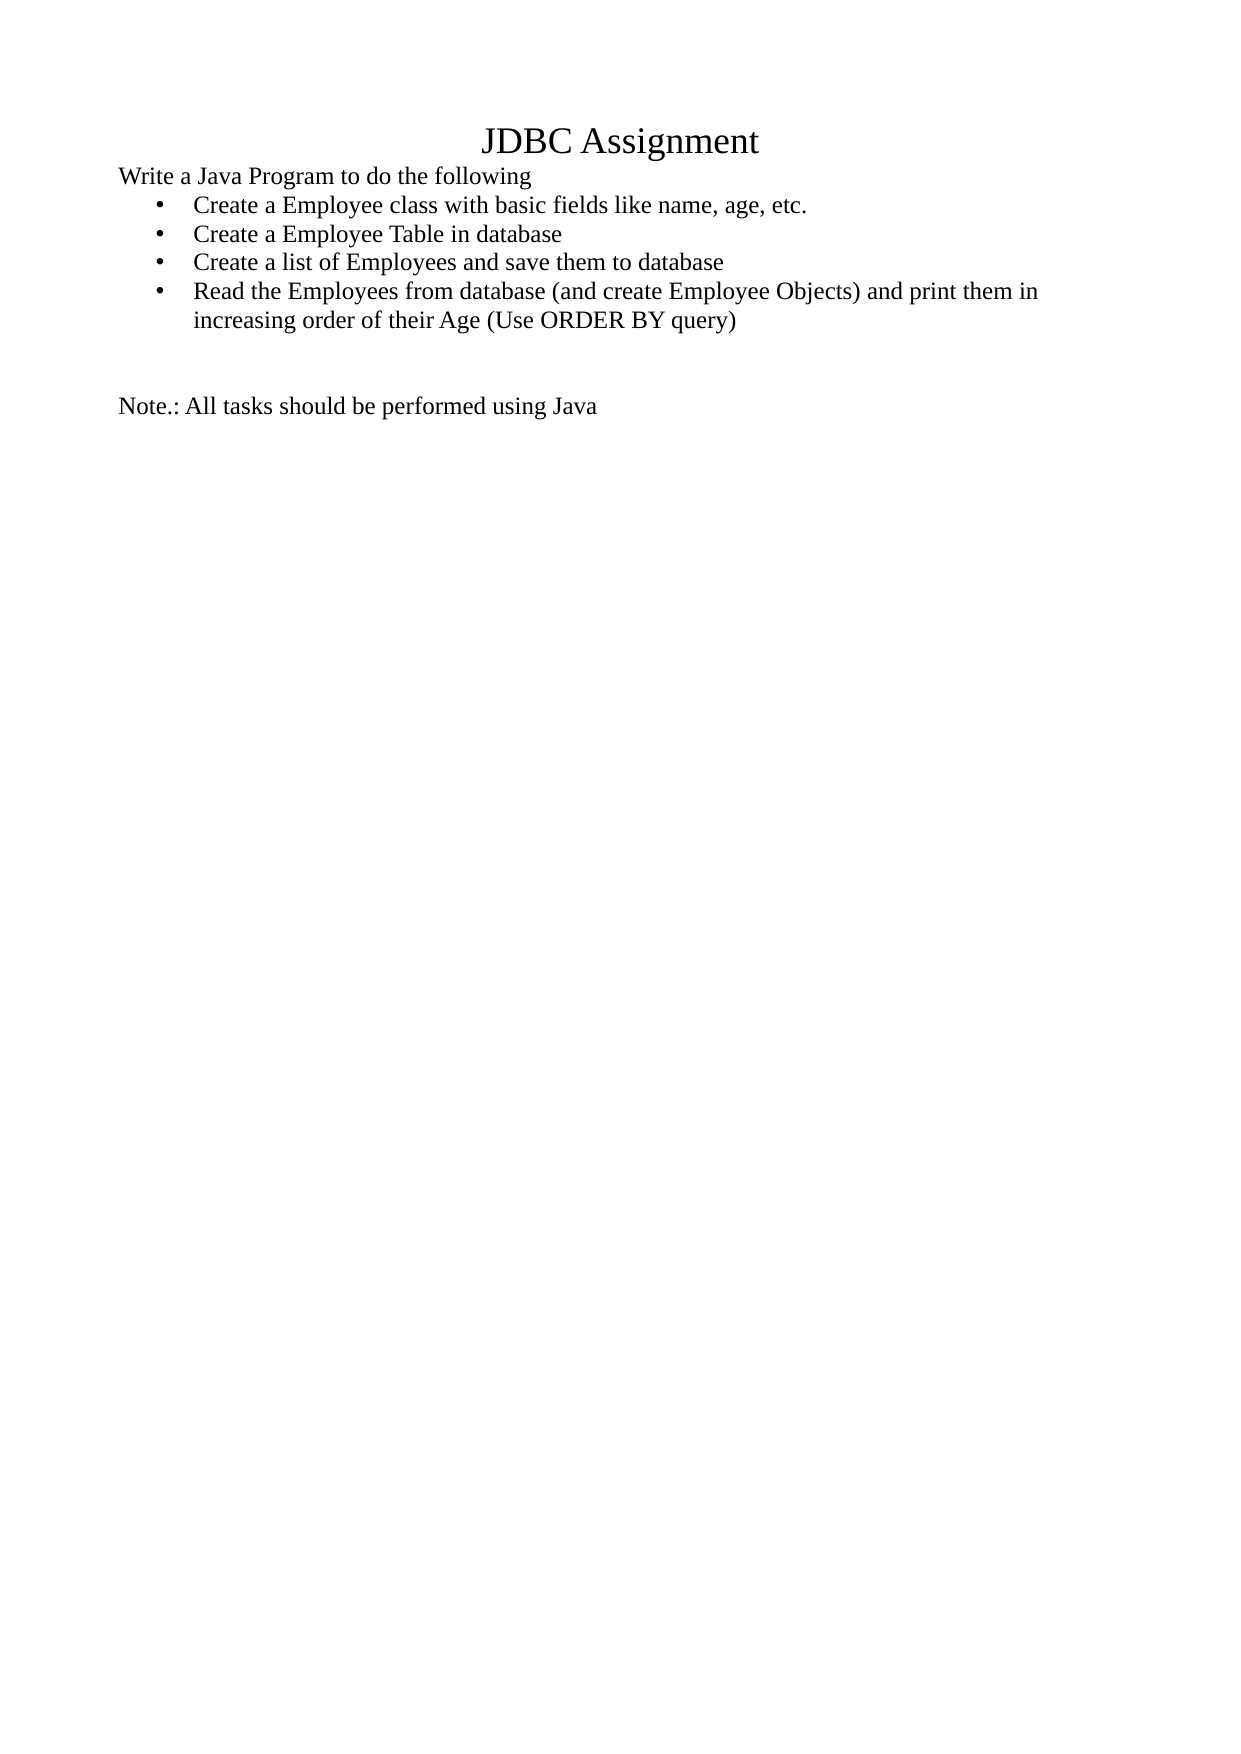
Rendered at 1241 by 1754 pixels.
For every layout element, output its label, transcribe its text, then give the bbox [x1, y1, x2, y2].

text Note.: All tasks should be performed using Java [118, 391, 1122, 420]
text Write a Java Program to do the following [118, 161, 1122, 190]
list Create a list of Employees and save them to database [156, 247, 1122, 276]
text JDBC Assignment [118, 118, 1122, 161]
list Create a Employee class with basic fields like name, age, etc. [156, 190, 1122, 219]
list Create a Employee Table in database [156, 219, 1122, 247]
list Read the Employees from database (and create Employee Objects) and print them in increasing order of their Age (Use ORDER BY query) [156, 276, 1122, 334]
